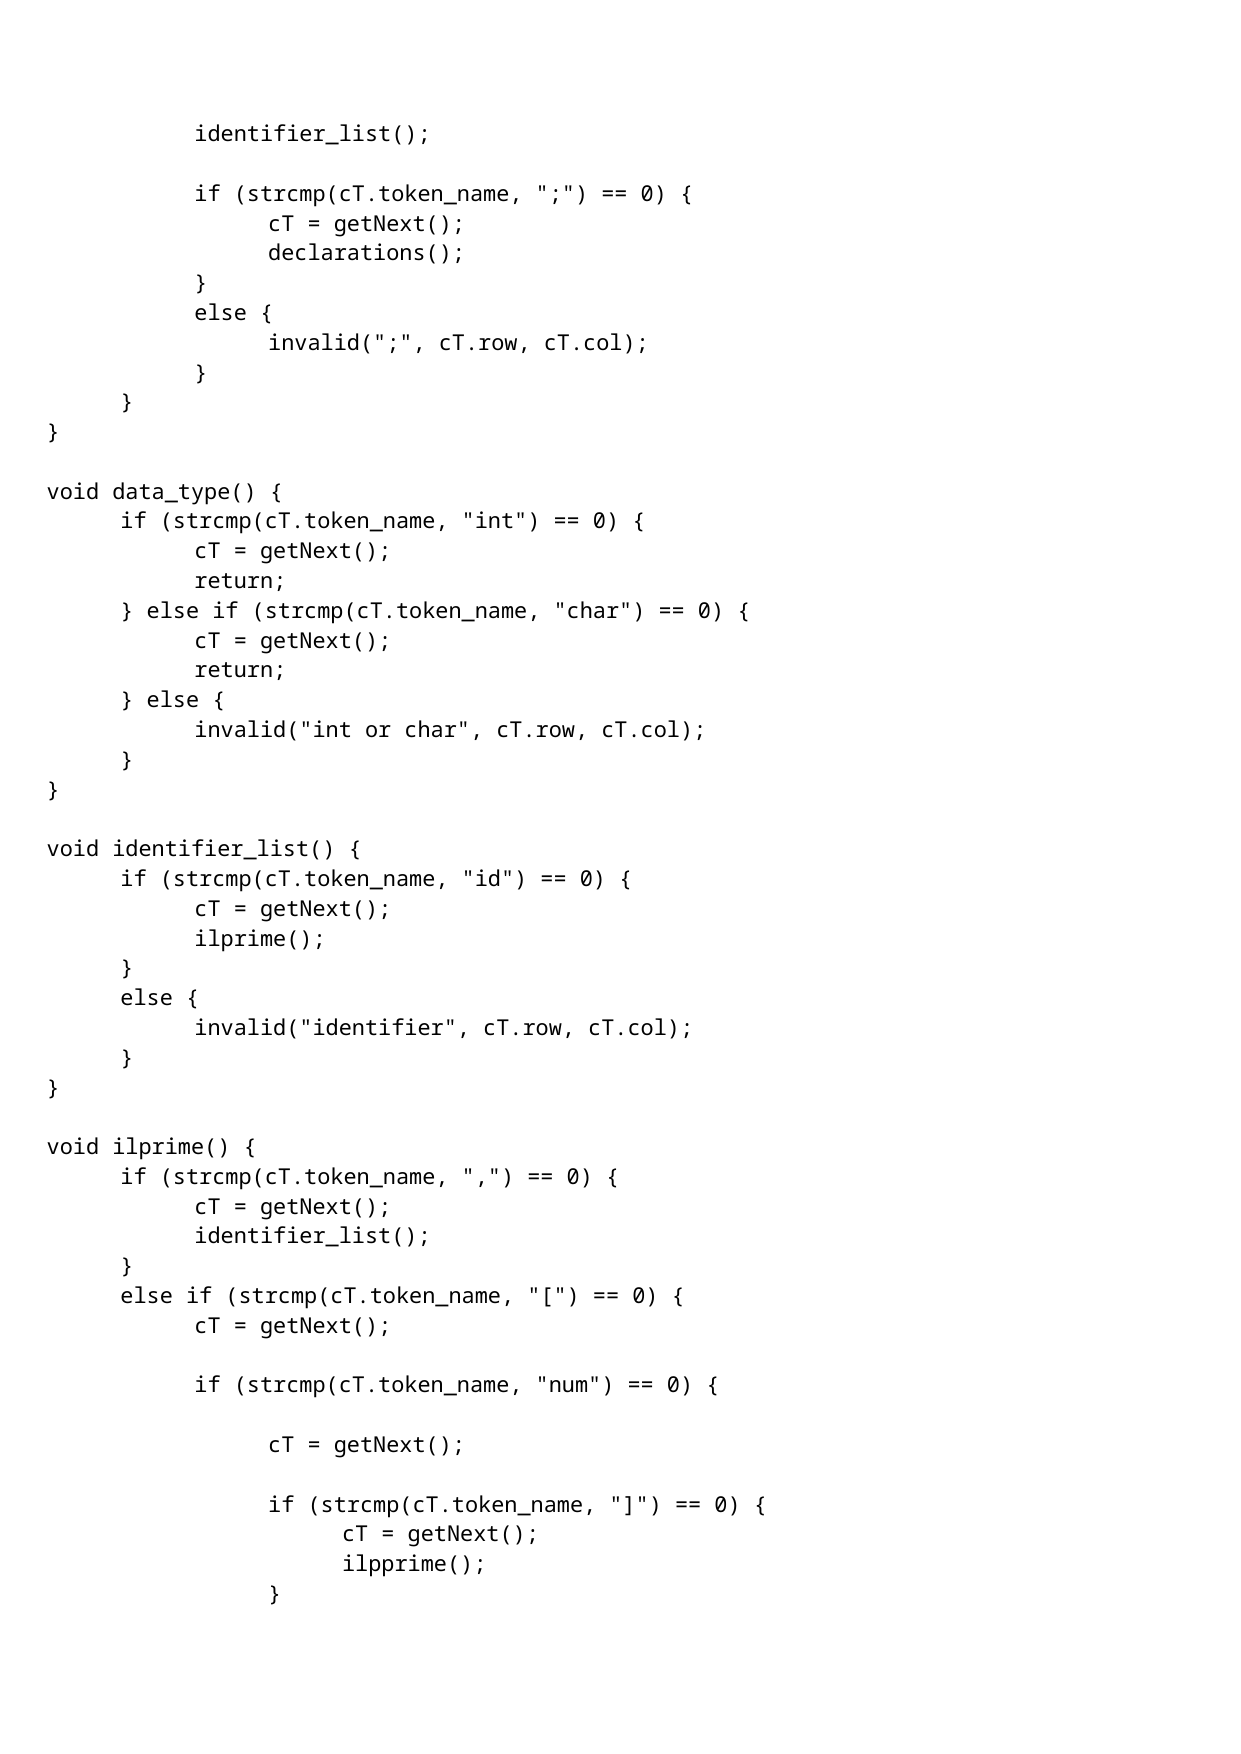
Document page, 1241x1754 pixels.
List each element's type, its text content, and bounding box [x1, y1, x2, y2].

text ilprime(); [46, 922, 1198, 952]
text else if (strcmp(cT.token_name, "[") == 0) { [46, 1280, 1198, 1310]
text if (strcmp(cT.token_name, "id") == 0) { [46, 863, 1198, 893]
text if (strcmp(cT.token_name, "int") == 0) { [46, 505, 1198, 535]
text invalid("int or char", cT.row, cT.col); [46, 714, 1198, 744]
text } [46, 744, 1198, 773]
text identifier_list(); [46, 118, 1198, 148]
text if (strcmp(cT.token_name, "]") == 0) { [46, 1488, 1198, 1518]
text } [46, 386, 1198, 416]
text cT = getNext(); [46, 1518, 1198, 1548]
text cT = getNext(); [46, 893, 1198, 922]
text } [46, 416, 1198, 446]
text } [46, 356, 1198, 386]
text cT = getNext(); [46, 535, 1198, 565]
text } [46, 267, 1198, 297]
text invalid("identifier", cT.row, cT.col); [46, 1012, 1198, 1042]
text if (strcmp(cT.token_name, "num") == 0) { [46, 1369, 1198, 1399]
text } else if (strcmp(cT.token_name, "char") == 0) { [46, 595, 1198, 624]
text else { [46, 982, 1198, 1012]
text } [46, 773, 1198, 803]
text void data_type() { [46, 476, 1198, 505]
text return; [46, 565, 1198, 595]
text } [46, 1250, 1198, 1280]
text else { [46, 297, 1198, 327]
text cT = getNext(); [46, 1310, 1198, 1339]
text } [46, 1042, 1198, 1071]
text } [46, 1071, 1198, 1101]
text cT = getNext(); [46, 624, 1198, 654]
text cT = getNext(); [46, 1191, 1198, 1220]
text } [46, 1578, 1198, 1608]
text cT = getNext(); [46, 1429, 1198, 1459]
text void identifier_list() { [46, 833, 1198, 863]
text } [46, 952, 1198, 982]
text invalid(";", cT.row, cT.col); [46, 327, 1198, 356]
text if (strcmp(cT.token_name, ",") == 0) { [46, 1161, 1198, 1191]
text } else { [46, 684, 1198, 714]
text declarations(); [46, 237, 1198, 267]
text cT = getNext(); [46, 207, 1198, 237]
text if (strcmp(cT.token_name, ";") == 0) { [46, 178, 1198, 207]
text return; [46, 654, 1198, 684]
text identifier_list(); [46, 1220, 1198, 1250]
text ilpprime(); [46, 1548, 1198, 1578]
text void ilprime() { [46, 1131, 1198, 1161]
